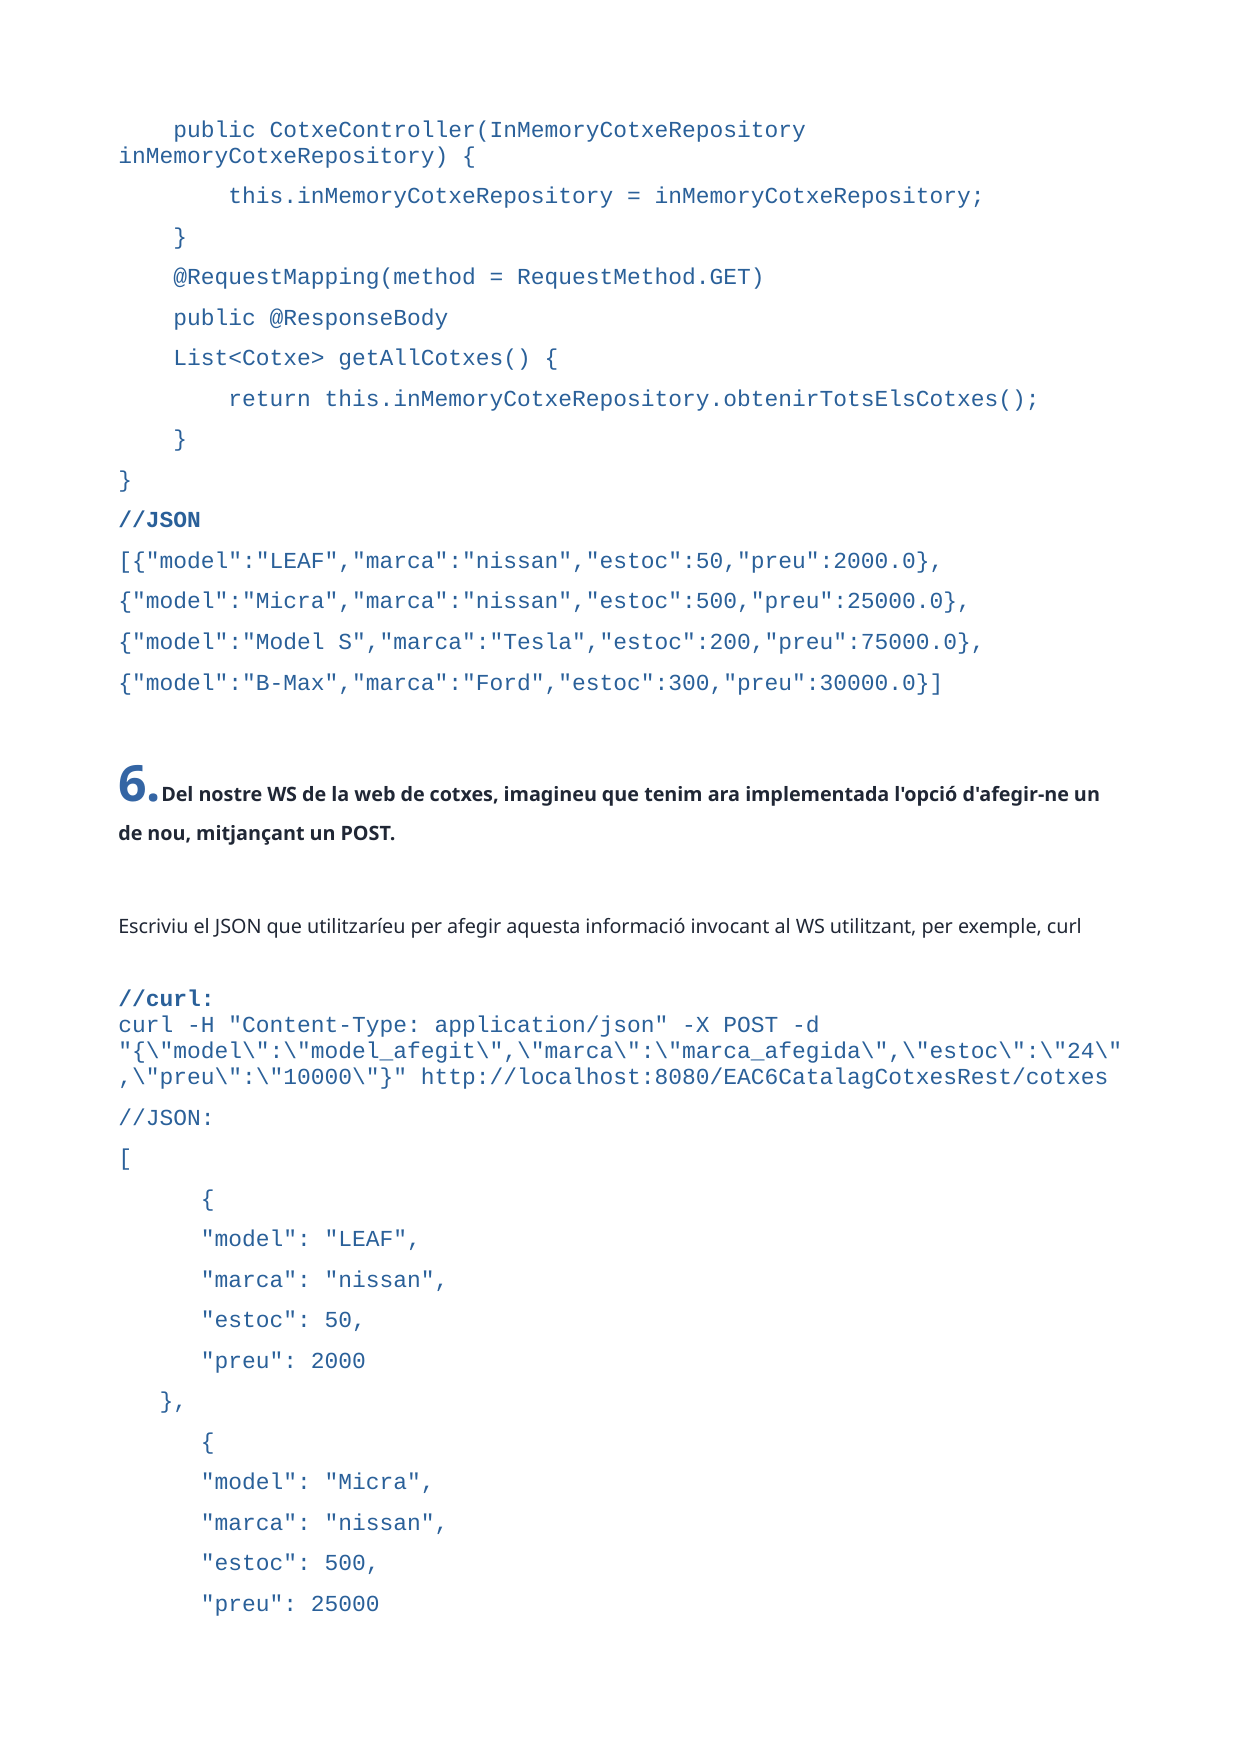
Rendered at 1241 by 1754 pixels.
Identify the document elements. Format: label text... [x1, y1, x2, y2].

text "estoc": 500, [118, 1552, 1122, 1578]
text "marca": "nissan", [118, 1268, 1122, 1294]
text "preu": 2000 [118, 1349, 1122, 1375]
text } [118, 225, 1122, 251]
text "model": "Micra", [118, 1471, 1122, 1497]
text //JSON [118, 509, 1122, 535]
text @RequestMapping(method = RequestMethod.GET) [118, 266, 1122, 292]
text }, [118, 1389, 1122, 1416]
text List<Cotxe> getAllCotxes() { [118, 347, 1122, 373]
text //JSON: [118, 1106, 1122, 1132]
text 6.Del nostre WS de la web de cotxes, imagineu que tenim ara implementada l'opció d'afegir-ne un de nou, mitjançant un POST. [118, 711, 1122, 846]
text "model": "LEAF", [118, 1227, 1122, 1253]
text return this.inMemoryCotxeRepository.obtenirTotsElsCotxes(); [118, 387, 1122, 413]
text {"model":"Model S","marca":"Tesla","estoc":200,"preu":75000.0}, [118, 630, 1122, 656]
text curl -H "Content-Type: application/json" -X POST -d "{\"model\":\"model_afegit\",\"marca\":\"marca_afegida\",\"estoc\":\"24\",\"preu\":\"10000\"}" http://localhost:8080/EAC6CatalagCotxesRest/cotxes [118, 1013, 1122, 1091]
text public @ResponseBody [118, 306, 1122, 332]
text //curl: [118, 988, 1122, 1013]
text { [118, 1430, 1122, 1456]
text public CotxeController(InMemoryCotxeRepository inMemoryCotxeRepository) { [118, 118, 1122, 170]
text [{"model":"LEAF","marca":"nissan","estoc":50,"preu":2000.0}, [118, 549, 1122, 575]
text {"model":"B-Max","marca":"Ford","estoc":300,"preu":30000.0}] [118, 671, 1122, 697]
text } [118, 428, 1122, 454]
text "marca": "nissan", [118, 1511, 1122, 1537]
text Escriviu el JSON que utilitzaríeu per afegir aquesta informació invocant al WS utilitzant, per exemple, curl [118, 912, 1122, 939]
text [ [118, 1146, 1122, 1172]
text this.inMemoryCotxeRepository = inMemoryCotxeRepository; [118, 184, 1122, 211]
text } [118, 468, 1122, 494]
text {"model":"Micra","marca":"nissan","estoc":500,"preu":25000.0}, [118, 590, 1122, 616]
text { [118, 1187, 1122, 1213]
text "preu": 25000 [118, 1592, 1122, 1618]
text "estoc": 50, [118, 1308, 1122, 1334]
